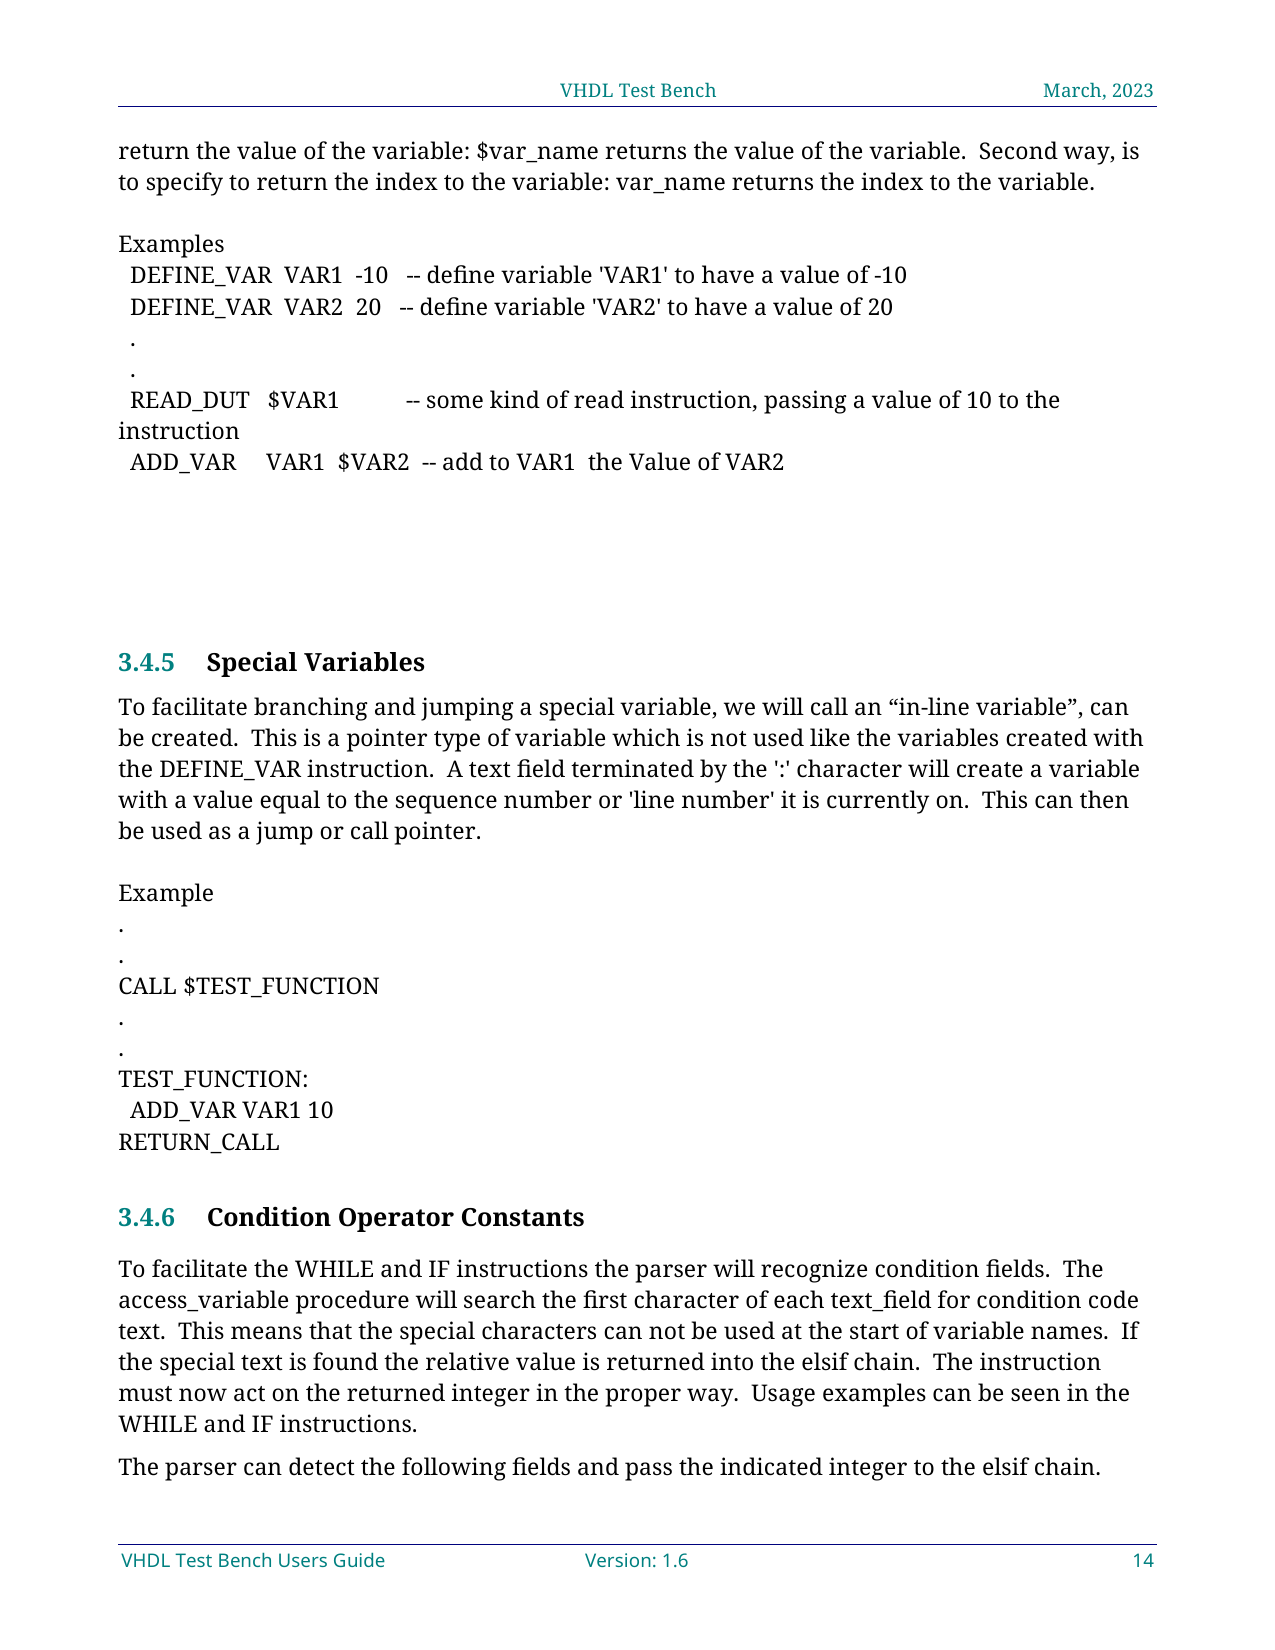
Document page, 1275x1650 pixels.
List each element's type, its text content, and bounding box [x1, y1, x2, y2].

text CALL $TEST_FUNCTION [118, 970, 1157, 1001]
text RETURN_CALL [118, 1126, 1157, 1157]
text ADD_VAR VAR1 $VAR2 -- add to VAR1 the Value of VAR2 [118, 446, 1157, 477]
text return the value of the variable: $var_name returns the value of the variable. Second way, is to specify to return the index to the variable: var_name returns the index to the variable. [118, 135, 1157, 197]
text Examples [118, 228, 1157, 259]
text . [118, 322, 1157, 353]
text Example [118, 877, 1157, 908]
text READ_DUT $VAR1 -- some kind of read instruction, passing a value of 10 to the instruction [118, 384, 1157, 446]
text . [118, 908, 1157, 939]
text TEST_FUNCTION: [118, 1063, 1157, 1094]
text To facilitate branching and jumping a special variable, we will call an “in-line variable”, can be created. This is a pointer type of variable which is not used like the variables created with the DEFINE_VAR instruction. A text field terminated by the ':' character will create a variable with a value equal to the sequence number or 'line number' it is currently on. This can then be used as a jump or call pointer. [118, 691, 1157, 846]
text DEFINE_VAR VAR2 20 -- define variable 'VAR2' to have a value of 20 [118, 291, 1157, 322]
subtitle Special Variables [118, 644, 1157, 678]
text To facilitate the WHILE and IF instructions the parser will recognize condition fields. The access_variable procedure will search the first character of each text_field for condition code text. This means that the special characters can not be used at the start of variable names. If the special text is found the relative value is returned into the elsif chain. The instruction must now act on the returned integer in the proper way. Usage examples can be seen in the WHILE and IF instructions. [118, 1252, 1157, 1439]
text The parser can detect the following fields and pass the indicated integer to the elsif chain. [118, 1451, 1157, 1482]
text . [118, 939, 1157, 970]
subtitle Condition Operator Constants [118, 1200, 1157, 1234]
text . [118, 353, 1157, 384]
text . [118, 1032, 1157, 1063]
text . [118, 1001, 1157, 1032]
text DEFINE_VAR VAR1 -10 -- define variable 'VAR1' to have a value of -10 [118, 259, 1157, 291]
text ADD_VAR VAR1 10 [118, 1094, 1157, 1126]
